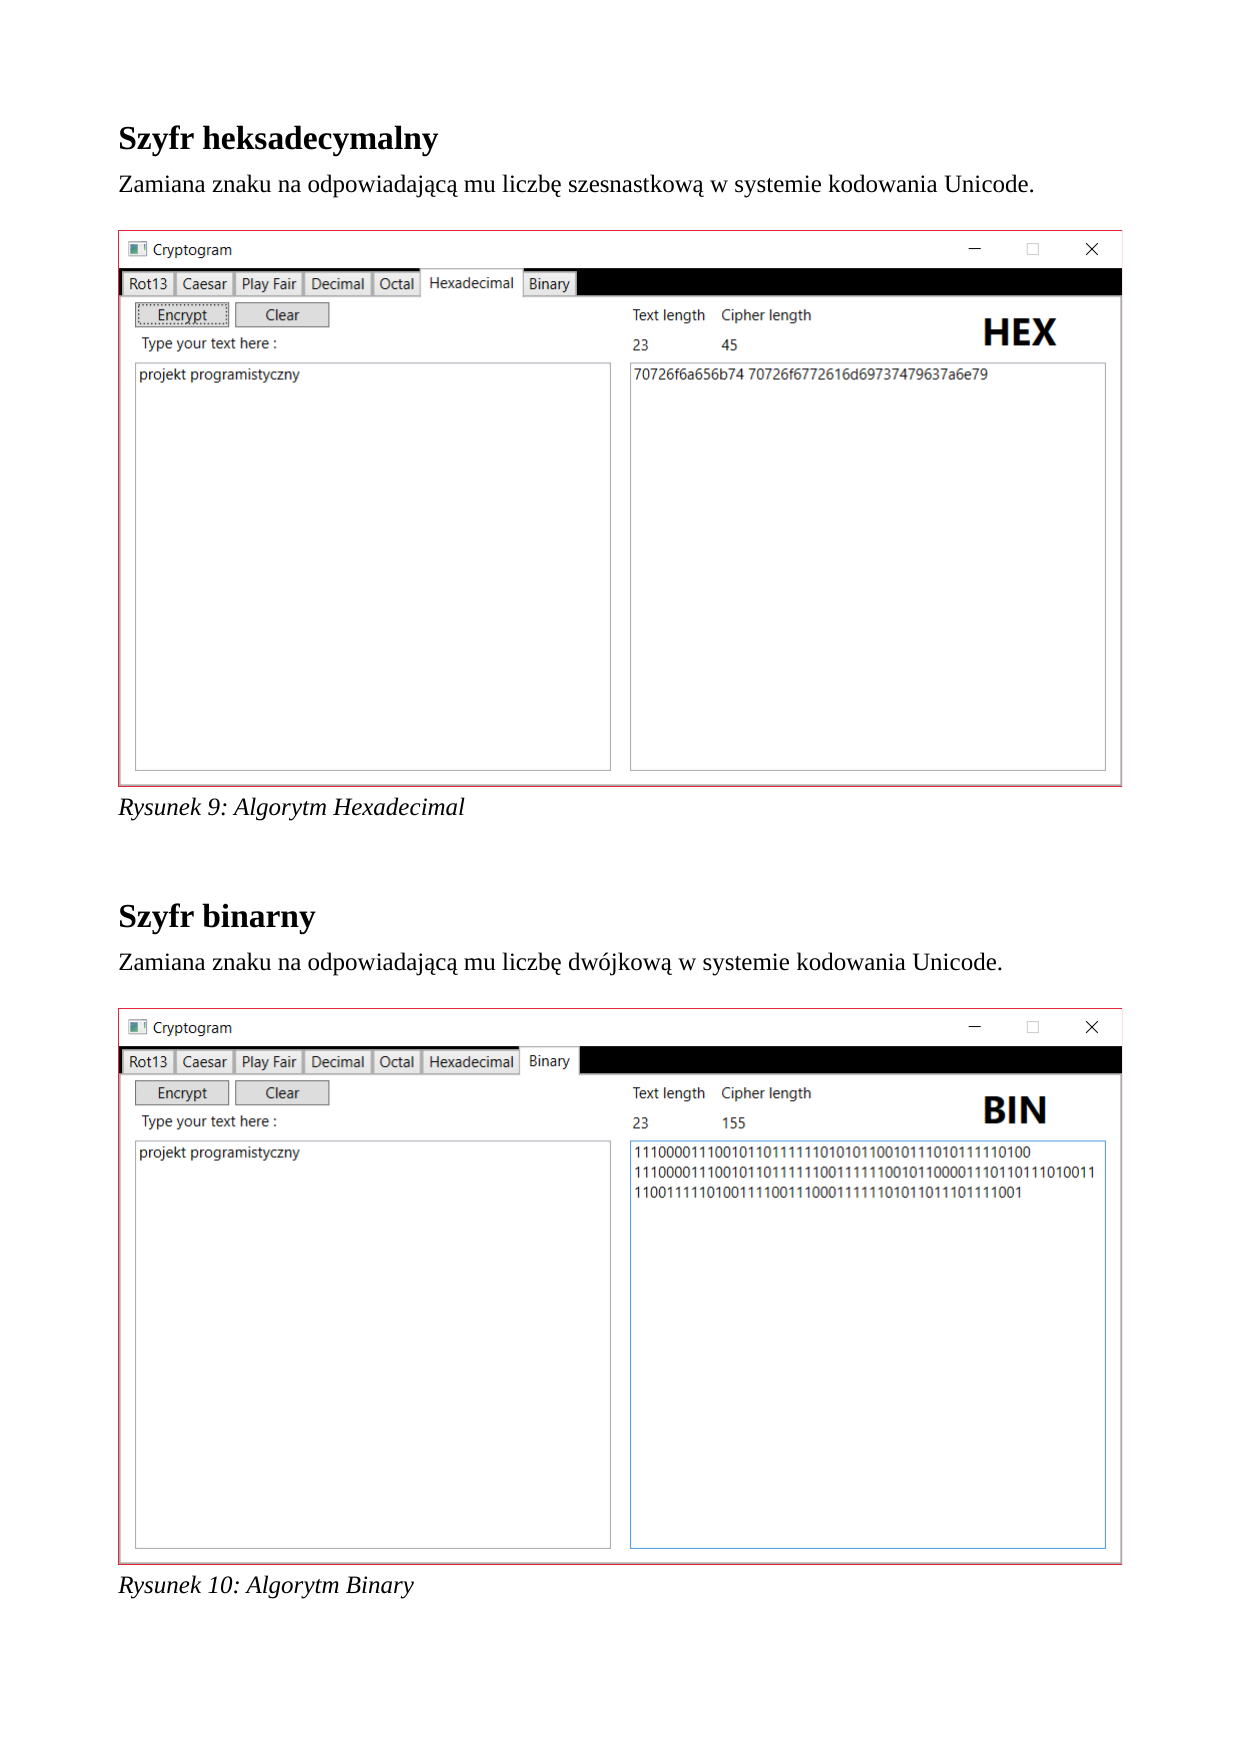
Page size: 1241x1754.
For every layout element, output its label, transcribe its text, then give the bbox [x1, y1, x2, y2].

picture [118, 1008, 1123, 1565]
subtitle Szyfr heksadecymalny [118, 118, 1122, 157]
text Zamiana znaku na odpowiadającą mu liczbę szesnastkową w systemie kodowania Unicode. [118, 169, 1122, 198]
text Rysunek 10: Algorytm Binary [118, 1565, 1122, 1598]
picture [118, 230, 1123, 787]
subtitle Szyfr binarny [118, 896, 1122, 935]
text Rysunek 9: Algorytm Hexadecimal [118, 787, 1122, 821]
text Zamiana znaku na odpowiadającą mu liczbę dwójkową w systemie kodowania Unicode. [118, 947, 1122, 976]
